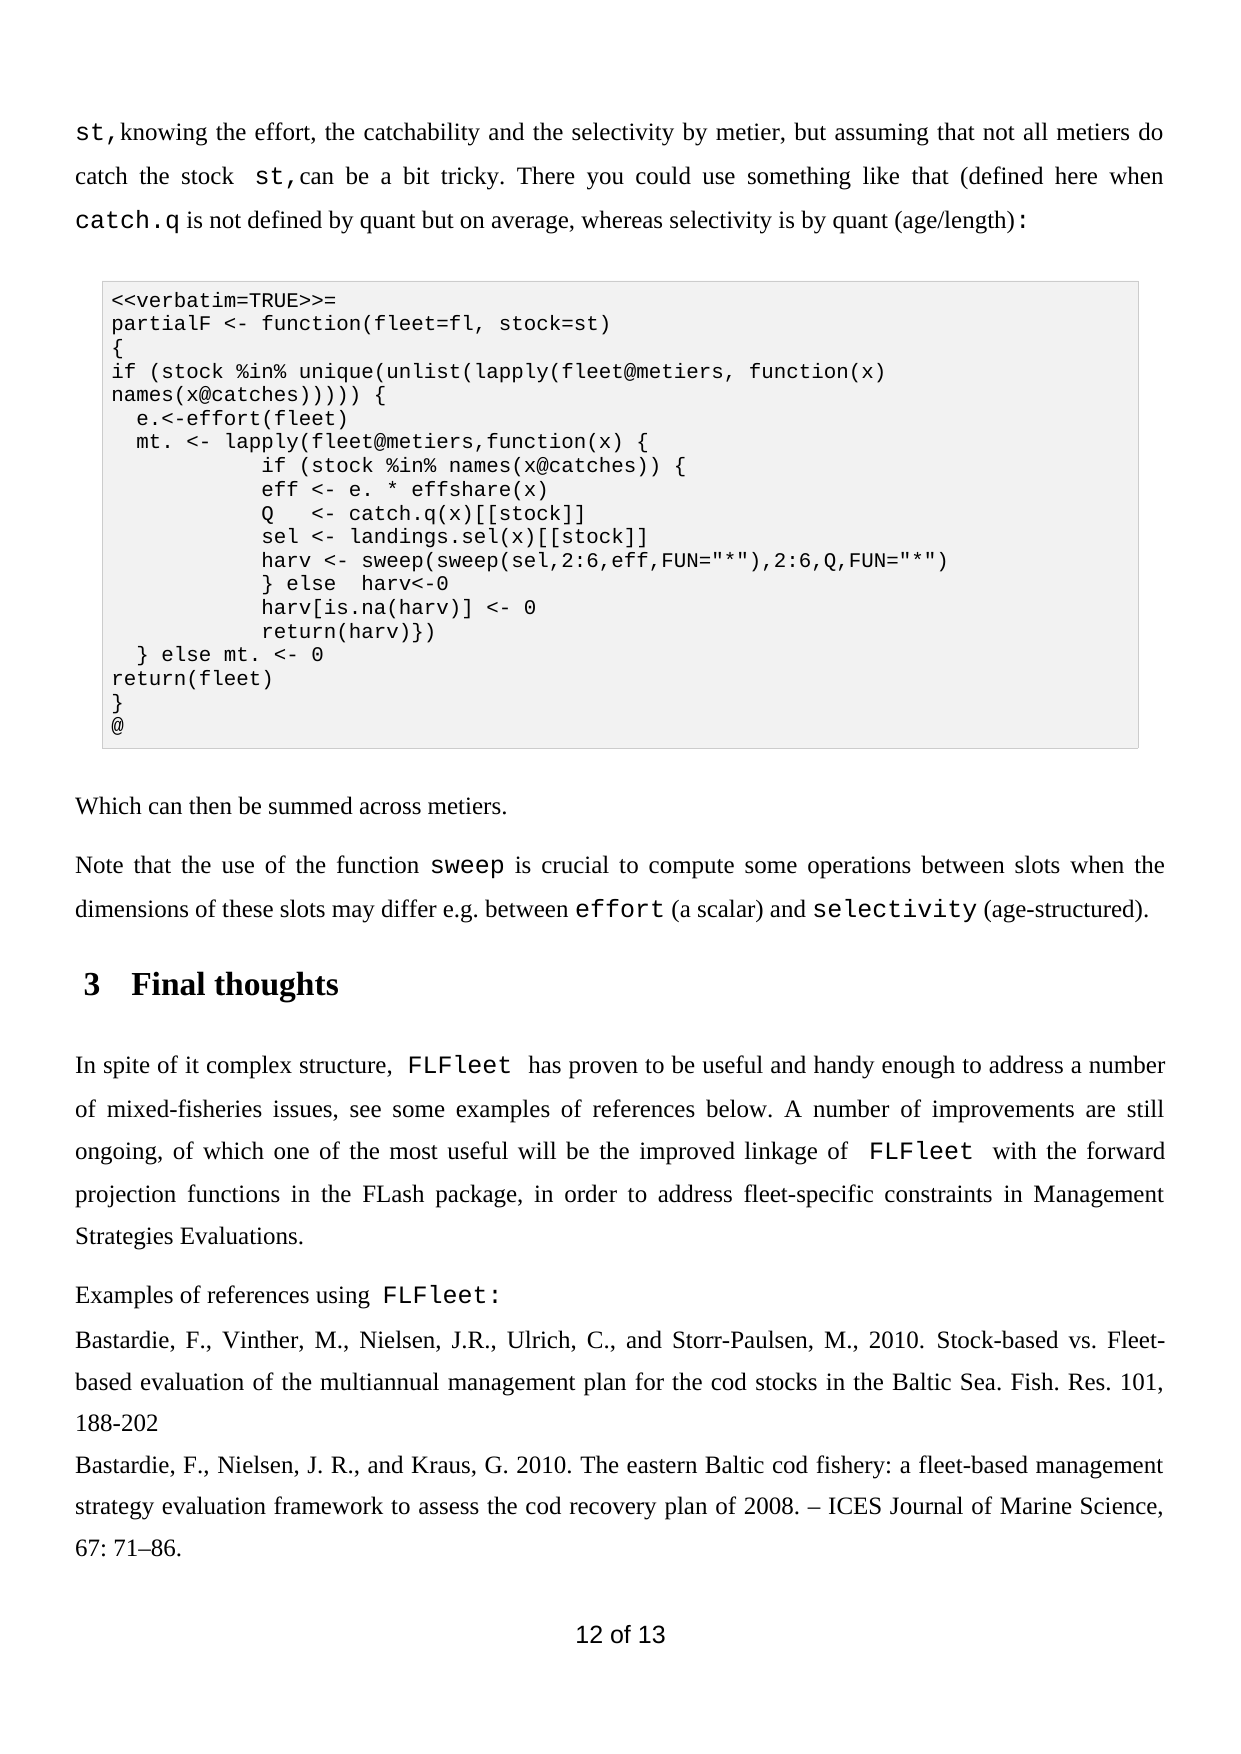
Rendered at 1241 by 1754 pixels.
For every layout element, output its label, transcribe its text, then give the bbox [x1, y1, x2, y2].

text return(harv)}) [111, 621, 1129, 644]
text Examples of references using FLFleet: [75, 1282, 1166, 1311]
text sel <- landings.sel(x)[[stock]] [111, 526, 1129, 550]
text harv[is.na(harv)] <- 0 [111, 597, 1129, 621]
text st,knowing the effort, the catchability and the selectivity by metier, but assuming that not all metiers do catch the stock st,can be a bit tricky. There you could use something like that (defined here when catch.q is not defined by quant but on average, whereas selectivity is by quant (age/length): [75, 118, 1166, 236]
text if (stock %in% names(x@catches)) { [111, 455, 1129, 479]
text Q <- catch.q(x)[[stock]] [111, 502, 1129, 526]
text Note that the use of the function sweep is crucial to compute some operations between slots when the dimensions of these slots may differ e.g. between effort (a scalar) and selectivity (age-structured). [75, 851, 1166, 925]
text Bastardie, F., Vinther, M., Nielsen, J.R., Ulrich, C., and Storr-Paulsen, M., 2010. Stock-based vs. Fleet-based evaluation of the multiannual management plan for the cod stocks in the Baltic Sea. Fish. Res. 101, 188-202 [75, 1326, 1166, 1437]
text e.<-effort(fleet) [111, 408, 1129, 432]
text { [111, 337, 1129, 361]
text } else harv<-0 [111, 573, 1129, 597]
text harv <- sweep(sweep(sel,2:6,eff,FUN="*"),2:6,Q,FUN="*") [111, 550, 1129, 573]
text Which can then be summed across metiers. [75, 269, 1166, 819]
text @ [111, 715, 1129, 739]
text mt. <- lapply(fleet@metiers,function(x) { [111, 432, 1129, 455]
text } else mt. <- 0 [111, 644, 1129, 668]
text } [111, 692, 1129, 715]
text partialF <- function(fleet=fl, stock=st) [111, 313, 1129, 337]
text if (stock %in% unique(unlist(lapply(fleet@metiers, function(x) names(x@catches))))) { [111, 361, 1129, 408]
text In spite of it complex structure, FLFleet has proven to be useful and handy enough to address a number of mixed-fisheries issues, see some examples of references below. A number of improvements are still ongoing, of which one of the most useful will be the improved linkage of FLFleet with the forward projection functions in the FLash package, in order to address fleet-specific constraints in Management Strategies Evaluations. [75, 1051, 1166, 1250]
subtitle Final thoughts [75, 965, 1166, 1002]
text eff <- e. * effshare(x) [111, 479, 1129, 502]
text Bastardie, F., Nielsen, J. R., and Kraus, G. 2010. The eastern Baltic cod fishery: a fleet-based management strategy evaluation framework to assess the cod recovery plan of 2008. – ICES Journal of Marine Science, 67: 71–86. [75, 1451, 1166, 1562]
text <<verbatim=TRUE>>= [111, 290, 1129, 313]
text return(fleet) [111, 668, 1129, 692]
